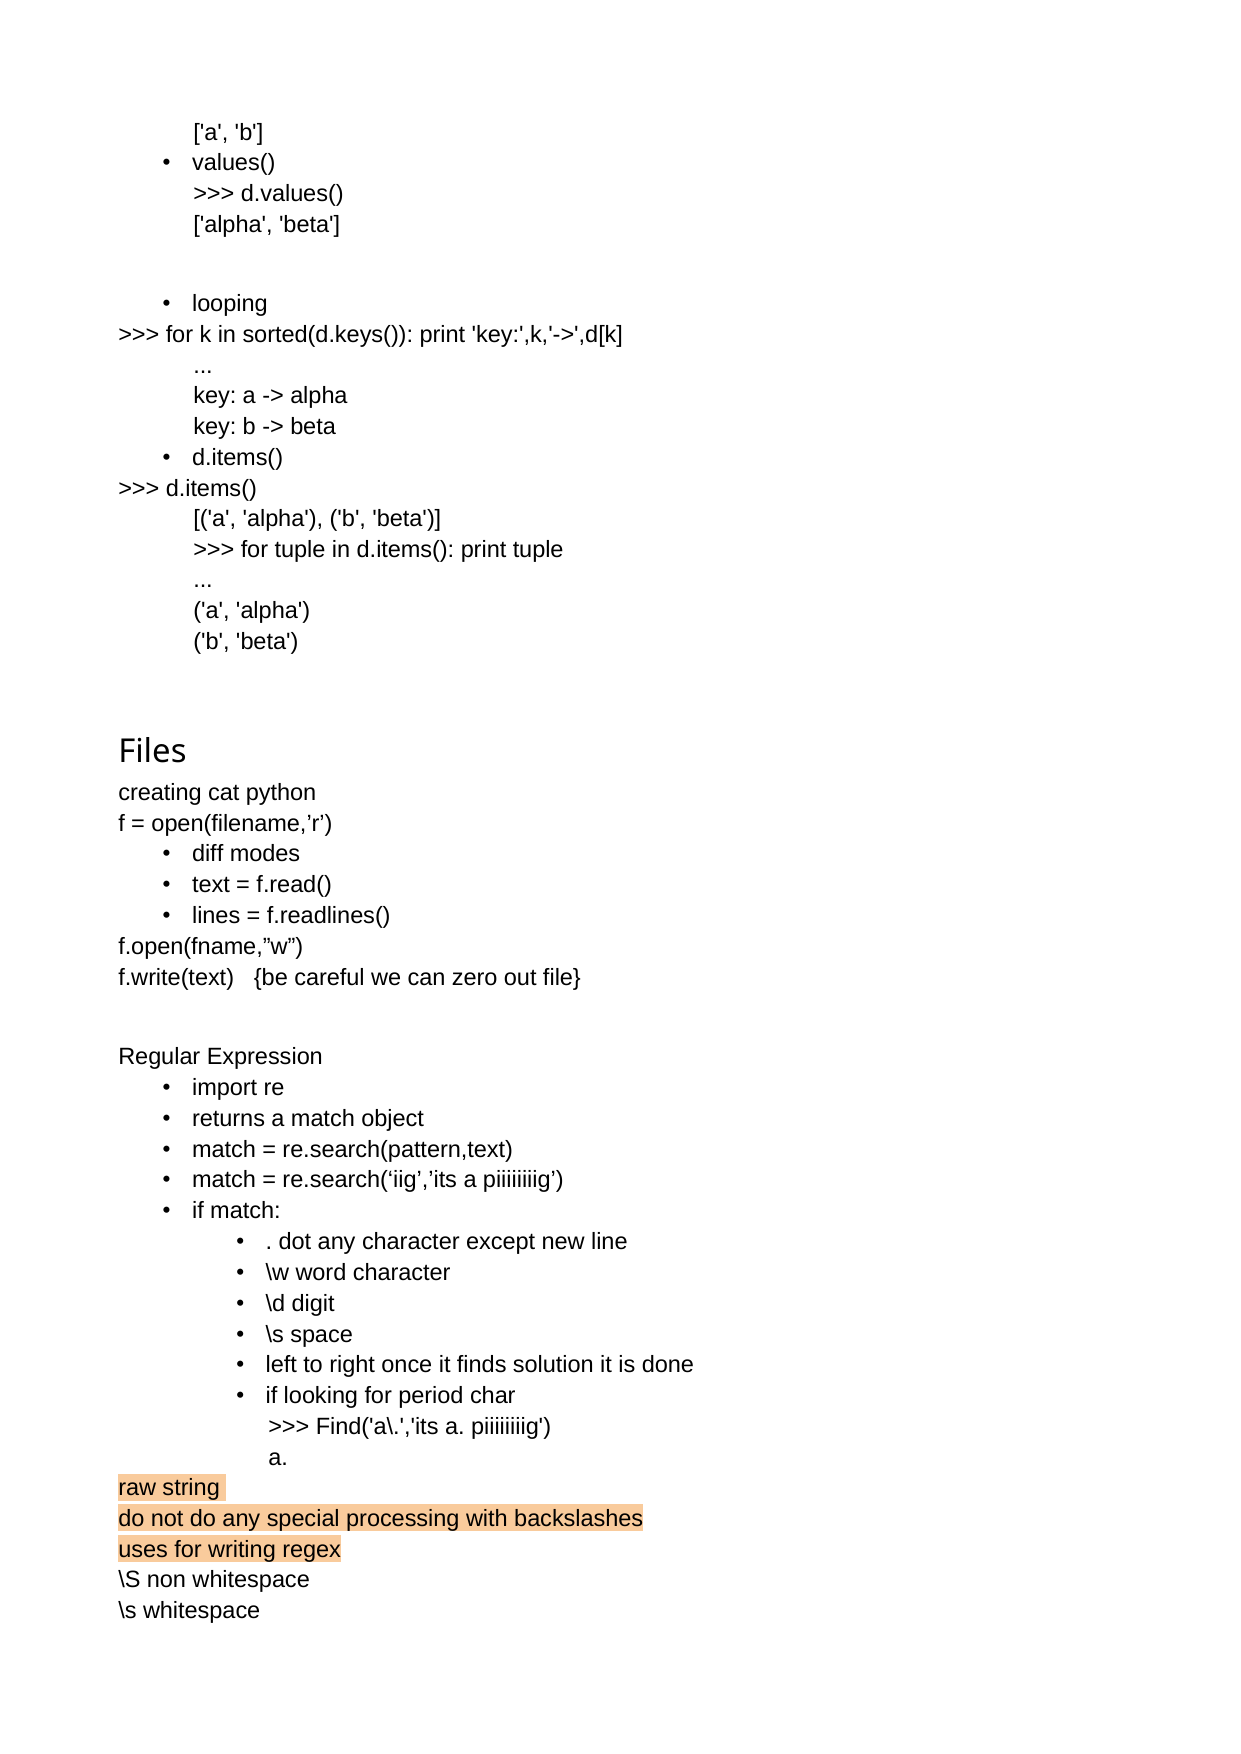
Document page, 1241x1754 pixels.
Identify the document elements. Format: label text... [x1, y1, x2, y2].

list text = f.read() [162, 871, 1122, 898]
text >>> d.values() [193, 179, 1122, 206]
text ['a', 'b'] [193, 118, 1122, 145]
subtitle Files [118, 728, 1122, 772]
text key: b -> beta [193, 413, 1122, 439]
list returns a match object [162, 1104, 1122, 1131]
text a. [268, 1443, 1122, 1470]
list match = re.search(‘iig’,’its a piiiiiiiig’) [162, 1166, 1122, 1193]
list if match: [162, 1197, 1122, 1224]
text ('b', 'beta') [193, 627, 1122, 654]
text raw string [118, 1474, 1122, 1501]
text do not do any special processing with backslashes [118, 1504, 1122, 1531]
list \w word character [236, 1258, 1122, 1285]
list . dot any character except new line [236, 1227, 1122, 1254]
list diff modes [162, 840, 1122, 867]
text ('a', 'alpha') [193, 597, 1122, 623]
list left to right once it finds solution it is done [236, 1351, 1122, 1378]
text >>> for k in sorted(d.keys()): print 'key:',k,'->',d[k] [118, 321, 1122, 348]
list lines = f.readlines() [162, 902, 1122, 929]
text f = open(filename,’r’) [118, 809, 1122, 836]
text \S non whitespace [118, 1566, 1122, 1592]
text f.open(fname,”w”) [118, 932, 1122, 959]
text ['alpha', 'beta'] [193, 210, 1122, 237]
text ... [193, 351, 1122, 378]
list \d digit [236, 1289, 1122, 1316]
text uses for writing regex [118, 1535, 1122, 1562]
list d.items() [162, 443, 1122, 470]
text Regular Expression [118, 1043, 1122, 1069]
list values() [162, 149, 1122, 176]
list \s space [236, 1320, 1122, 1347]
text >>> d.items() [118, 474, 1122, 501]
text \s whitespace [118, 1596, 1122, 1623]
list if looking for period char [236, 1382, 1122, 1409]
text >>> Find('a\.','its a. piiiiiiiig') [268, 1412, 1122, 1439]
list match = re.search(pattern,text) [162, 1135, 1122, 1162]
text [('a', 'alpha'), ('b', 'beta')] [193, 505, 1122, 532]
text key: a -> alpha [193, 382, 1122, 409]
list import re [162, 1073, 1122, 1100]
list looping [162, 290, 1122, 317]
text creating cat python [118, 779, 1122, 806]
text >>> for tuple in d.items(): print tuple [193, 535, 1122, 562]
text f.write(text) {be careful we can zero out file} [118, 963, 1122, 990]
text ... [193, 566, 1122, 593]
